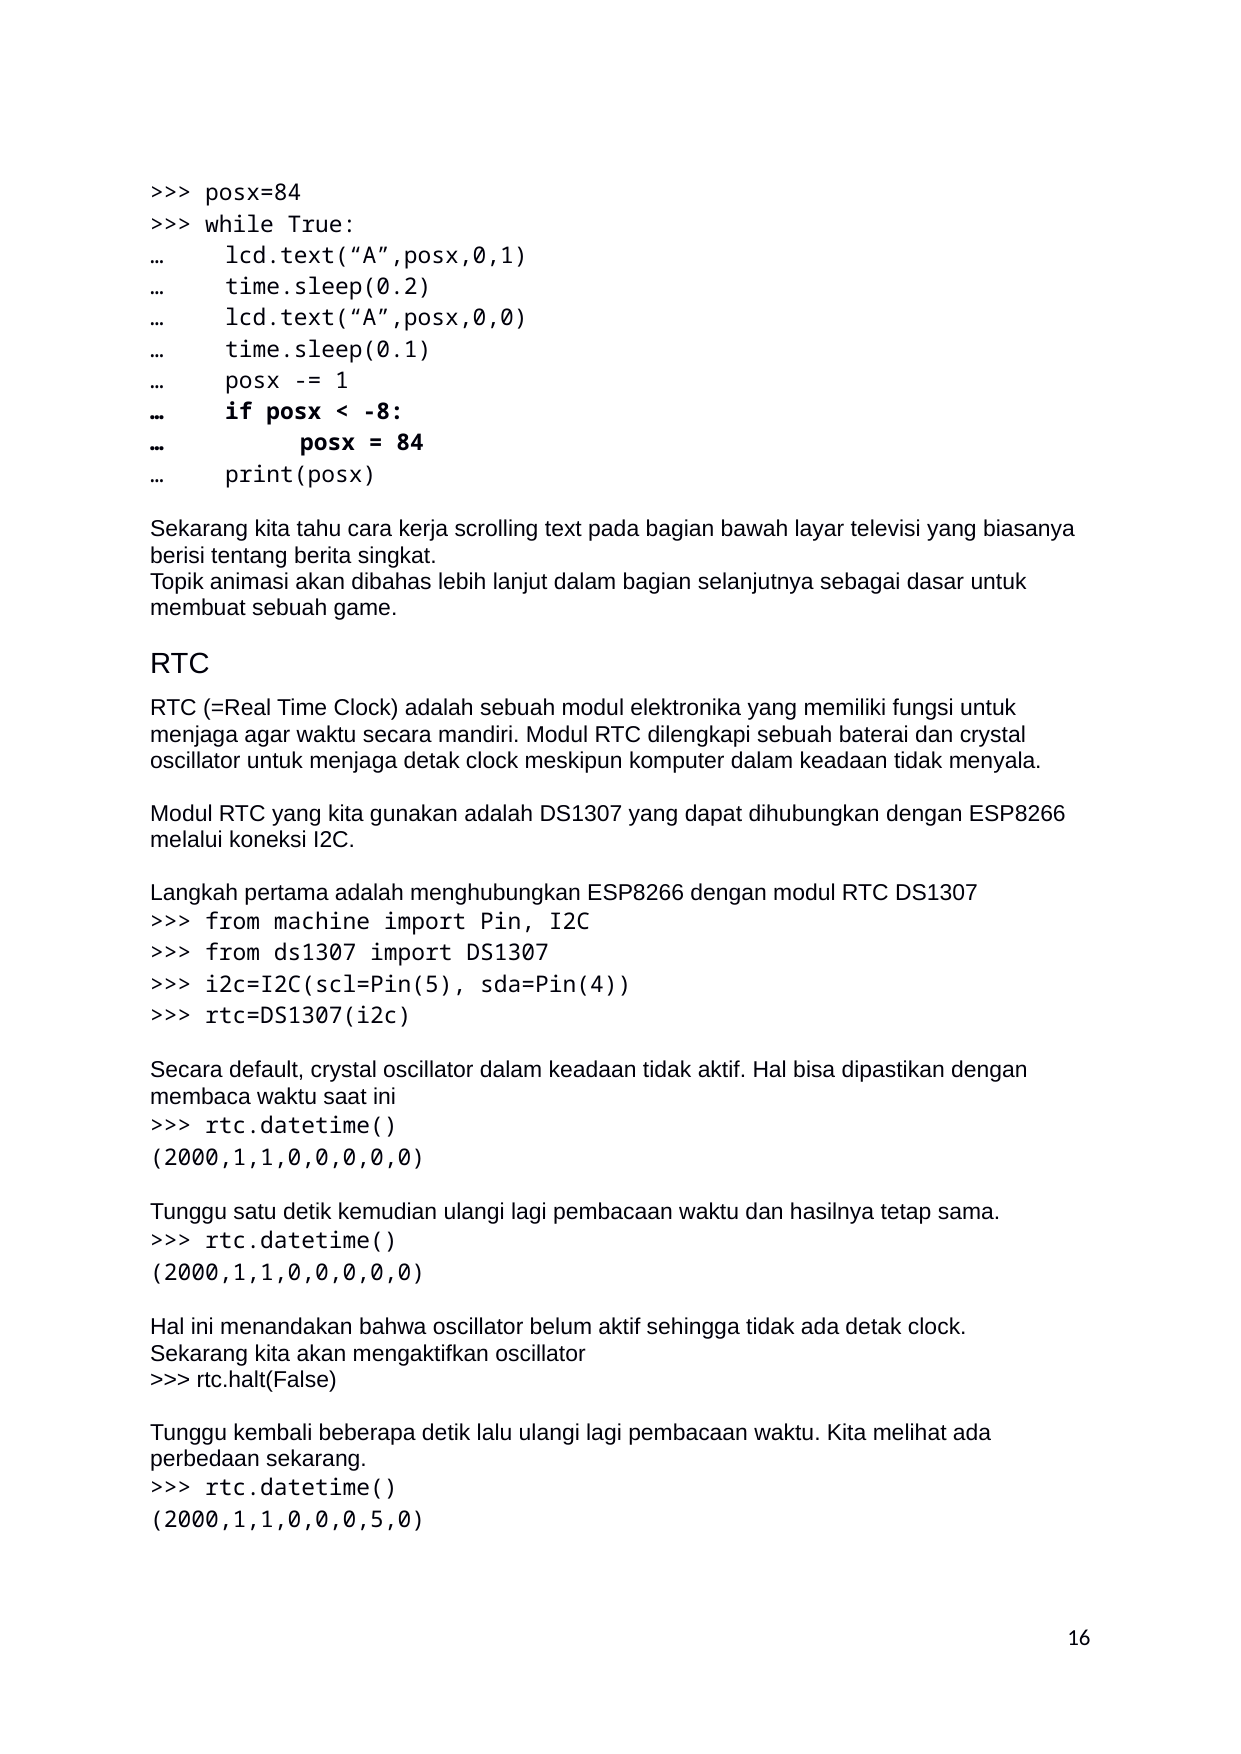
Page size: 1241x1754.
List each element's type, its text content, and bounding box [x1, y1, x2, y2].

text Topik animasi akan dibahas lebih lanjut dalam bagian selanjutnya sebagai dasar untuk membuat sebuah game. [150, 568, 1090, 621]
subtitle RTC [150, 646, 1090, 679]
text >>> rtc.datetime() [150, 1109, 1090, 1140]
text RTC (=Real Time Clock) adalah sebuah modul elektronika yang memiliki fungsi untuk menjaga agar waktu secara mandiri. Modul RTC dilengkapi sebuah baterai dan crystal oscillator untuk menjaga detak clock meskipun komputer dalam keadaan tidak menyala. [150, 694, 1090, 773]
text … posx = 84 [150, 426, 1090, 458]
text >>> rtc=DS1307(i2c) [150, 999, 1090, 1030]
text Secara default, crystal oscillator dalam keadaan tidak aktif. Hal bisa dipastikan dengan membaca waktu saat ini [150, 1056, 1090, 1109]
text … print(posx) [150, 458, 1090, 489]
text >>> rtc.datetime() [150, 1471, 1090, 1503]
text … if posx < -8: [150, 395, 1090, 426]
text Sekarang kita tahu cara kerja scrolling text pada bagian bawah layar televisi yang biasanya berisi tentang berita singkat. [150, 515, 1090, 568]
text … time.sleep(0.1) [150, 333, 1090, 364]
text >>> rtc.halt(False) [150, 1366, 1090, 1392]
text >>> posx=84 [150, 176, 1090, 208]
text Sekarang kita akan mengaktifkan oscillator [150, 1339, 1090, 1366]
text (2000,1,1,0,0,0,0,0) [150, 1140, 1090, 1172]
text Modul RTC yang kita gunakan adalah DS1307 yang dapat dihubungkan dengan ESP8266 melalui koneksi I2C. [150, 800, 1090, 852]
text Tunggu satu detik kemudian ulangi lagi pembacaan waktu dan hasilnya tetap sama. [150, 1198, 1090, 1224]
text (2000,1,1,0,0,0,0,0) [150, 1256, 1090, 1287]
text >>> i2c=I2C(scl=Pin(5), sda=Pin(4)) [150, 968, 1090, 999]
text … lcd.text(“A”,posx,0,0) [150, 301, 1090, 333]
text … lcd.text(“A”,posx,0,1) [150, 239, 1090, 270]
text (2000,1,1,0,0,0,5,0) [150, 1503, 1090, 1534]
text … time.sleep(0.2) [150, 270, 1090, 301]
text Langkah pertama adalah menghubungkan ESP8266 dengan modul RTC DS1307 [150, 879, 1090, 905]
text >>> while True: [150, 208, 1090, 239]
text Hal ini menandakan bahwa oscillator belum aktif sehingga tidak ada detak clock. [150, 1313, 1090, 1339]
text >>> rtc.datetime() [150, 1224, 1090, 1256]
text Tunggu kembali beberapa detik lalu ulangi lagi pembacaan waktu. Kita melihat ada perbedaan sekarang. [150, 1419, 1090, 1471]
text >>> from ds1307 import DS1307 [150, 936, 1090, 968]
text >>> from machine import Pin, I2C [150, 905, 1090, 936]
text … posx -= 1 [150, 364, 1090, 395]
